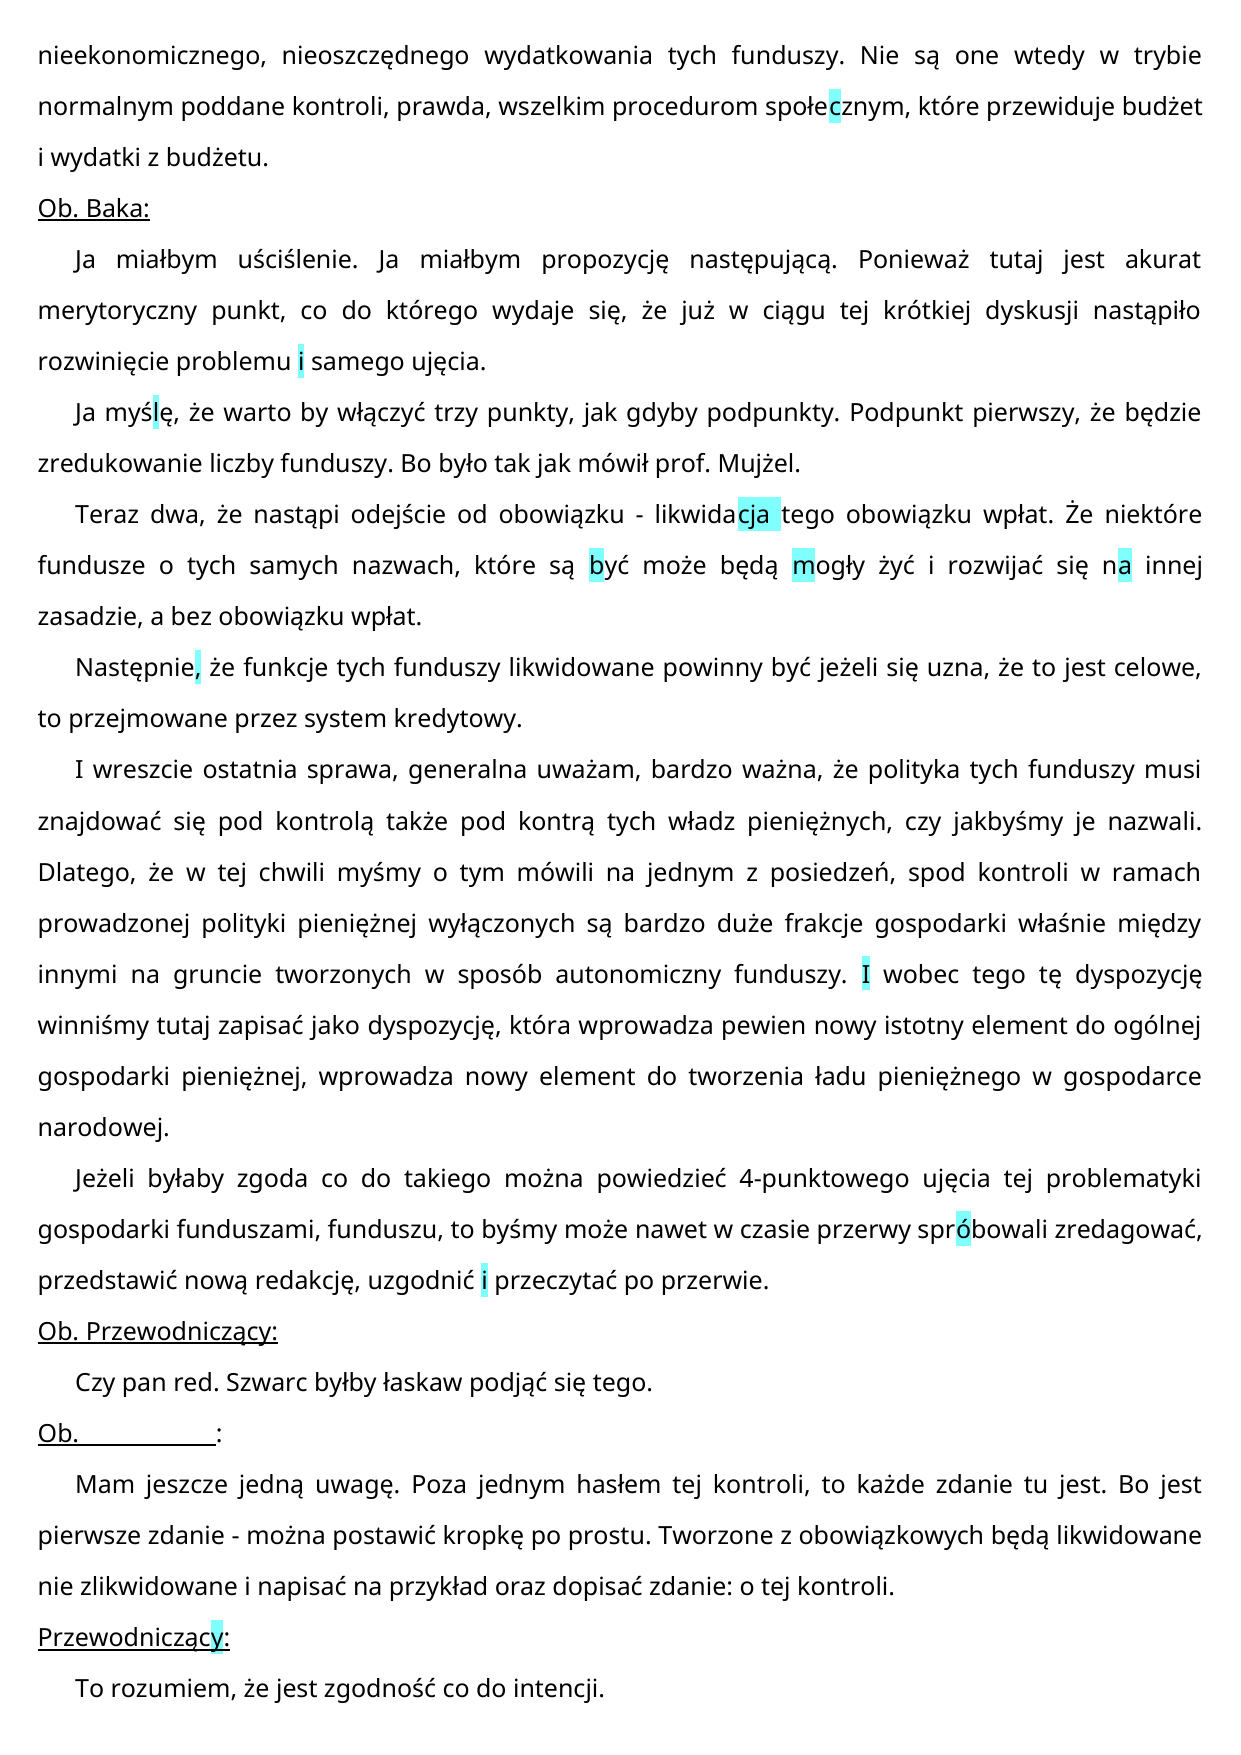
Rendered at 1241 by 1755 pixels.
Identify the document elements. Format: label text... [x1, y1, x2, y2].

text Jeżeli byłaby zgoda co do takiego można powiedzieć 4-punktowego ujęcia tej problematyki gospodarki funduszami, funduszu, to byśmy może nawet w czasie przerwy spróbowali zredagować, przedstawić nową redakcję, uzgodnić i przeczytać po przerwie. [37, 1160, 1203, 1297]
text Następnie, że funkcje tych funduszy likwidowane powinny być jeżeli się uzna, że to jest celowe, to przejmowane przez system kredytowy. [37, 650, 1203, 735]
text Ja myślę, że warto by włączyć trzy punkty, jak gdyby podpunkty. Podpunkt pierwszy, że będzie zredukowanie liczby funduszy. Bo było tak jak mówił prof. Mujżel. [37, 395, 1203, 480]
text Ob. : [37, 1416, 1203, 1450]
text Przewodniczący: [37, 1620, 1203, 1654]
text Czy pan red. Szwarc byłby łaskaw podjąć się tego. [37, 1364, 1203, 1399]
text Teraz dwa, że nastąpi odejście od obowiązku - likwidacja tego obowiązku wpłat. Że niektóre fundusze o tych samych nazwach, które są być może będą mogły żyć i rozwijać się na innej zasadzie, a bez obowiązku wpłat. [37, 497, 1203, 633]
text Ja miałbym uściślenie. Ja miałbym propozycję następującą. Ponieważ tutaj jest akurat merytoryczny punkt, co do którego wydaje się, że już w ciągu tej krótkiej dyskusji nastąpiło rozwinięcie problemu i samego ujęcia. [37, 242, 1203, 378]
text Mam jeszcze jedną uwagę. Poza jednym hasłem tej kontroli, to każde zdanie tu jest. Bo jest pierwsze zdanie - można postawić kropkę po prostu. Tworzone z obowiązkowych będą likwidowane nie zlikwidowane i napisać na przykład oraz dopisać zdanie: o tej kontroli. [37, 1467, 1203, 1603]
text To rozumiem, że jest zgodność co do intencji. [37, 1671, 1203, 1705]
text nieekonomicznego, nieoszczędnego wydatkowania tych funduszy. Nie są one wtedy w trybie normalnym poddane kontroli, prawda, wszelkim procedurom społecznym, które przewiduje budżet i wydatki z budżetu. [37, 37, 1203, 174]
text Ob. Przewodniczący: [37, 1313, 1203, 1348]
text Ob. Baka: [37, 191, 1203, 225]
text I wreszcie ostatnia sprawa, generalna uważam, bardzo ważna, że polityka tych funduszy musi znajdować się pod kontrolą także pod kontrą tych władz pieniężnych, czy jakbyśmy je nazwali. Dlatego, że w tej chwili myśmy o tym mówili na jednym z posiedzeń, spod kontroli w ramach prowadzonej polityki pieniężnej wyłączonych są bardzo duże frakcje gospodarki właśnie między innymi na gruncie tworzonych w sposób autonomiczny funduszy. I wobec tego tę dyspozycję winniśmy tutaj zapisać jako dyspozycję, która wprowadza pewien nowy istotny element do ogólnej gospodarki pieniężnej, wprowadza nowy element do tworzenia ładu pieniężnego w gospodarce narodowej. [37, 752, 1203, 1143]
